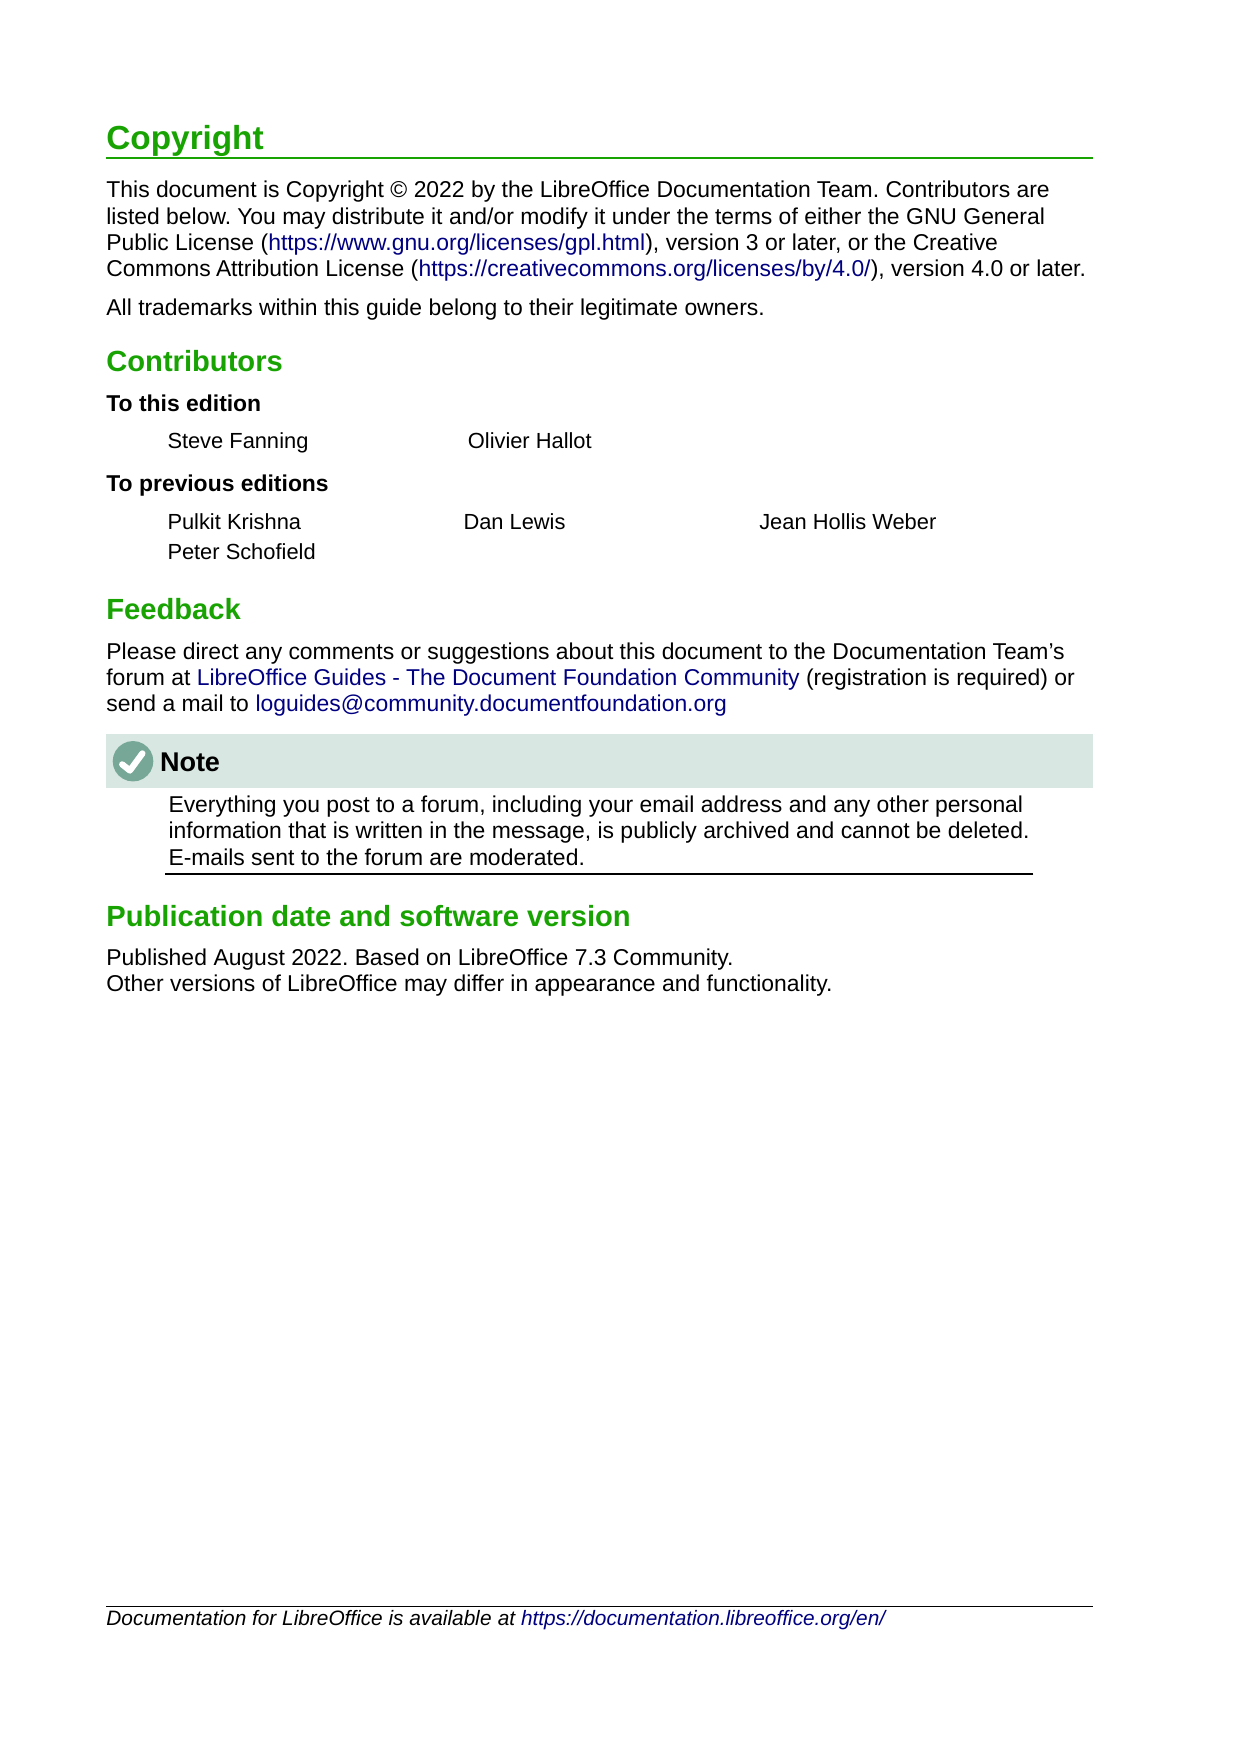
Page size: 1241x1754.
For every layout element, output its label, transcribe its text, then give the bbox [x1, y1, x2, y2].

table_header Dan Lewis [451, 509, 747, 539]
text All trademarks within this guide belong to their legitimate owners. [106, 294, 1093, 321]
subtitle Note [106, 734, 1093, 788]
table_cell Peter Schofield [156, 539, 451, 569]
text This document is Copyright © 2022 by the LibreOffice Documentation Team. Contributors are listed below. You may distribute it and/or modify it under the terms of either the GNU General Public License (https://www.gnu.org/licenses/gpl.html), version 3 or later, or the Creative Commons Attribution License (https://creativecommons.org/licenses/by/4.0/), version 4.0 or later. [106, 176, 1093, 282]
text Please direct any comments or suggestions about this document to the Documentation Team’s forum at LibreOffice Guides - The Document Foundation Community (registration is required) or send a mail to loguides@community.documentfoundation.org [106, 638, 1093, 717]
text To this edition [106, 389, 1093, 416]
table_header Steve Fanning [156, 429, 456, 458]
text Published August 2022. Based on LibreOffice 7.3 Community. Other versions of LibreOffice may differ in appearance and functionality. [106, 944, 1093, 997]
subtitle Copyright [106, 118, 1093, 157]
table_cell [748, 539, 1043, 569]
subtitle Feedback [106, 592, 1093, 626]
text Everything you post to a forum, including your email address and any other personal information that is written in the message, is publicly archived and cannot be deleted. E-mails sent to the forum are moderated. [165, 788, 1033, 873]
subtitle Contributors [106, 344, 1093, 378]
subtitle Publication date and software version [106, 899, 1093, 932]
table_header [749, 429, 1043, 458]
text To previous editions [106, 470, 1093, 496]
table_header Olivier Hallot [456, 429, 749, 458]
table_header Jean Hollis Weber [748, 509, 1043, 539]
table_cell [451, 539, 747, 569]
table_header Pulkit Krishna [156, 509, 451, 539]
